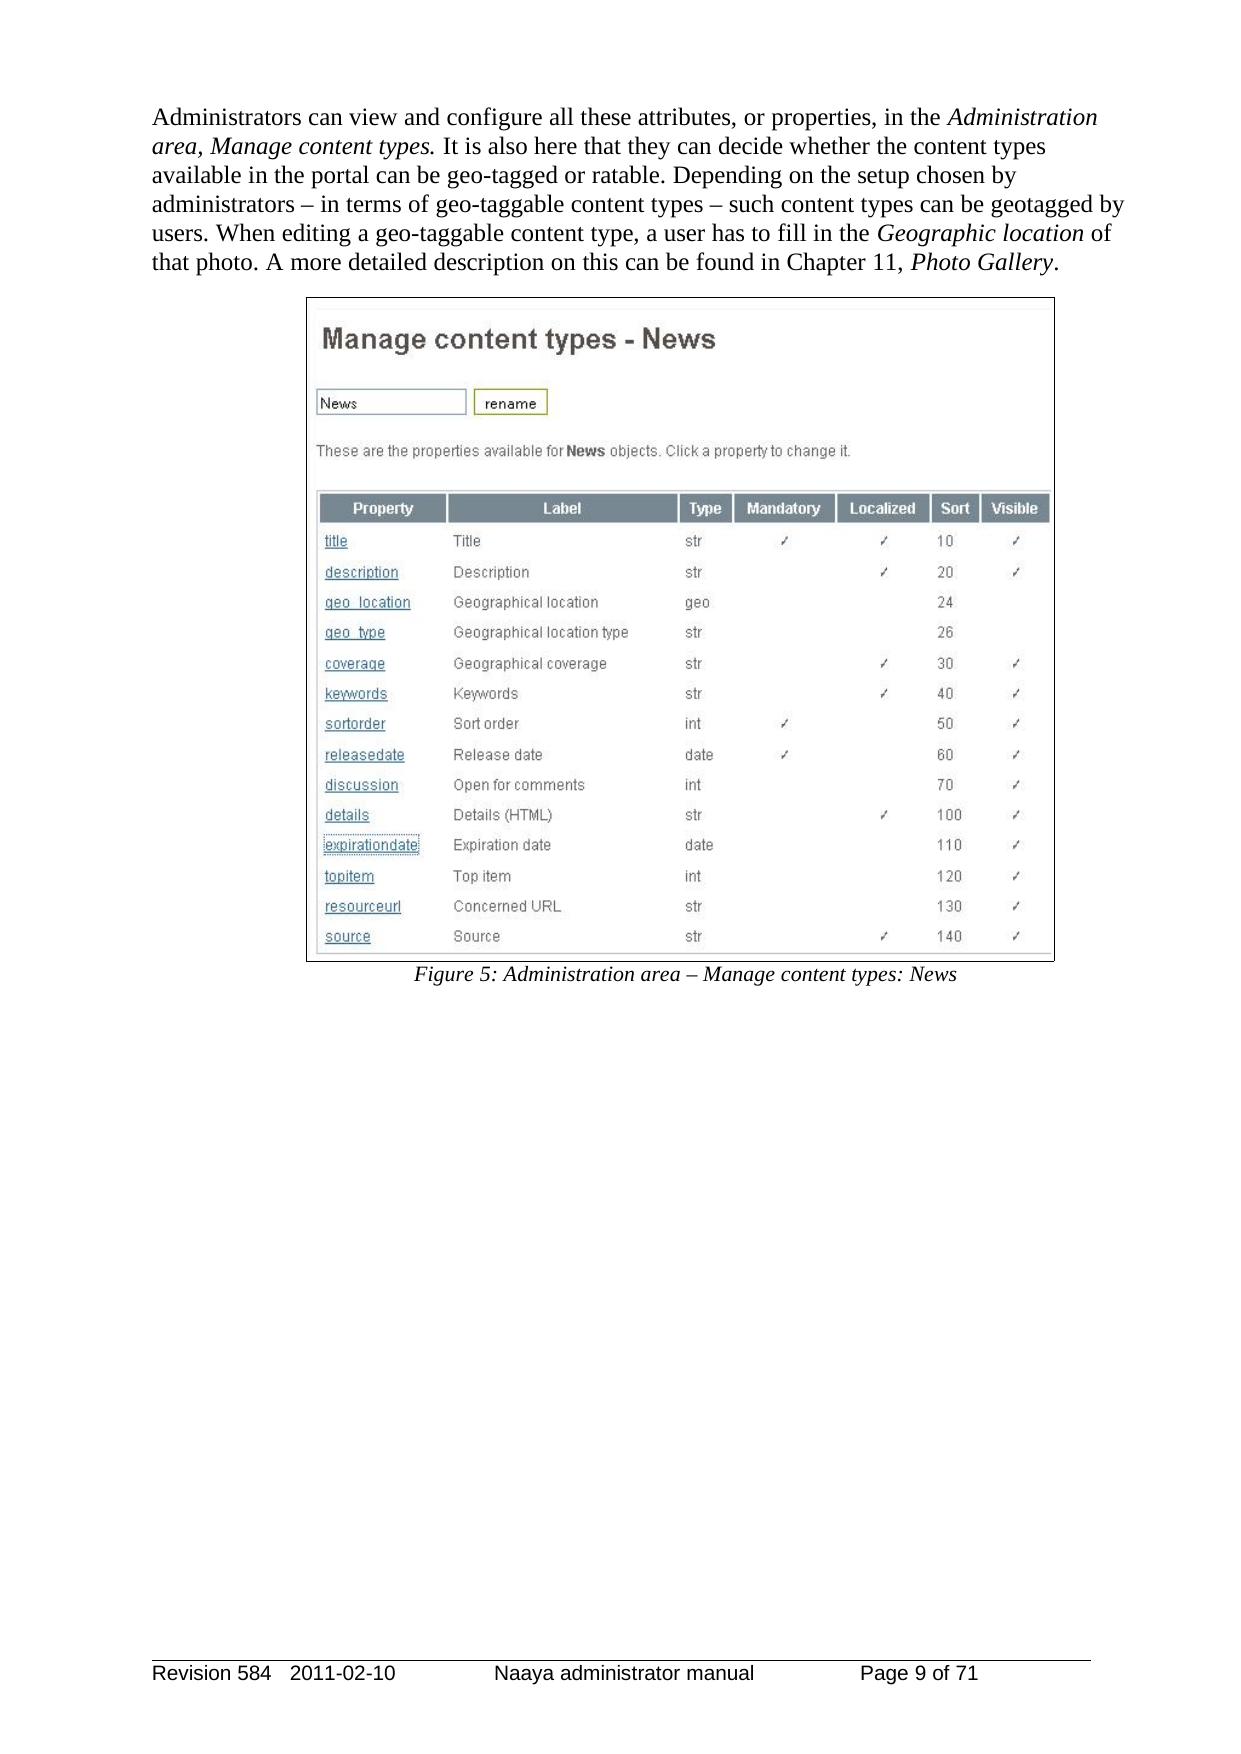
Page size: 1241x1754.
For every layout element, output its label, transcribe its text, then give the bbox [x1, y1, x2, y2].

picture [308, 300, 1052, 958]
text [307, 298, 1054, 961]
text Administrators can view and configure all these attributes, or properties, in the Administration area, Manage content types. It is also here that they can decide whether the content types available in the portal can be geo-tagged or ratable. Depending on the setup chosen by administrators – in terms of geo-taggable content types – such content types can be geotagged by users. When editing a geo-taggable content type, a user has to fill in the Geographic location of that photo. A more detailed description on this can be found in Chapter 11, Photo Gallery. [152, 102, 1128, 276]
text Figure 5: Administration area – Manage content types: News [280, 303, 1093, 986]
